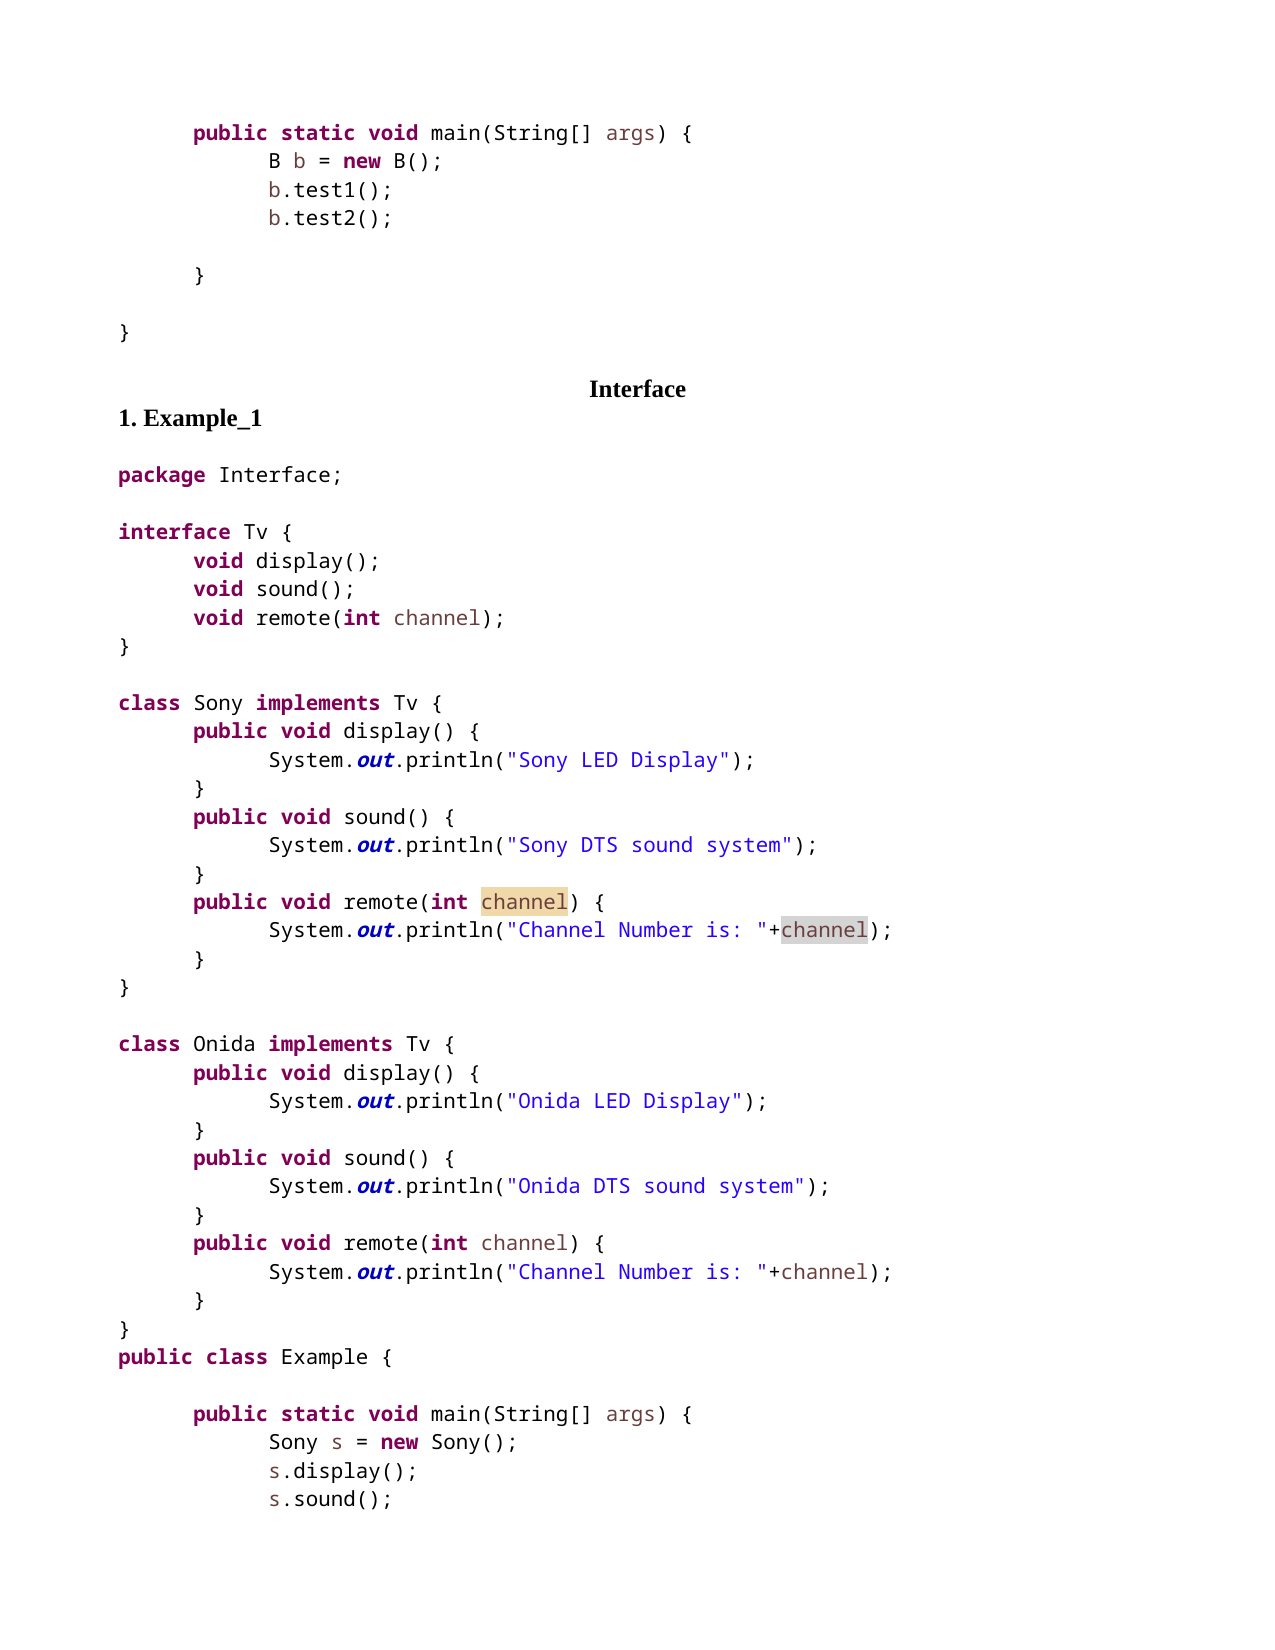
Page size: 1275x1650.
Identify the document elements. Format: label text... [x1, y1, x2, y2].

text public void remote(int channel) { [118, 1228, 1157, 1257]
text } [118, 859, 1157, 887]
text } [118, 631, 1157, 660]
text void sound(); [118, 574, 1157, 603]
text s.display(); [118, 1456, 1157, 1484]
text class Onida implements Tv { [118, 1029, 1157, 1058]
text } [118, 972, 1157, 1001]
text public void sound() { [118, 802, 1157, 830]
text public static void main(String[] args) { [118, 1399, 1157, 1427]
text b.test1(); [118, 175, 1157, 203]
text package Interface; [118, 461, 1157, 489]
text } [118, 1314, 1157, 1342]
text System.out.println("Sony LED Display"); [118, 745, 1157, 773]
text Sony s = new Sony(); [118, 1427, 1157, 1456]
text } [118, 944, 1157, 972]
text public static void main(String[] args) { [118, 118, 1157, 147]
text } [118, 1200, 1157, 1228]
text System.out.println("Sony DTS sound system"); [118, 830, 1157, 859]
text System.out.println("Onida DTS sound system"); [118, 1172, 1157, 1200]
text } [118, 773, 1157, 802]
text B b = new B(); [118, 147, 1157, 175]
text interface Tv { [118, 517, 1157, 546]
text } [118, 317, 1157, 346]
text } [118, 1285, 1157, 1314]
text public void display() { [118, 717, 1157, 745]
text s.sound(); [118, 1484, 1157, 1513]
text System.out.println("Channel Number is: "+channel); [118, 1257, 1157, 1285]
text System.out.println("Onida LED Display"); [118, 1086, 1157, 1115]
text class Sony implements Tv { [118, 688, 1157, 717]
text void display(); [118, 546, 1157, 574]
text public void remote(int channel) { [118, 887, 1157, 916]
text 1. Example_1 [118, 403, 1157, 432]
text System.out.println("Channel Number is: "+channel); [118, 916, 1157, 944]
text public void display() { [118, 1058, 1157, 1086]
text b.test2(); [118, 203, 1157, 232]
text void remote(int channel); [118, 603, 1157, 631]
text Interface [118, 374, 1157, 403]
text } [118, 1115, 1157, 1143]
text public class Example { [118, 1342, 1157, 1371]
text public void sound() { [118, 1143, 1157, 1172]
text } [118, 260, 1157, 289]
